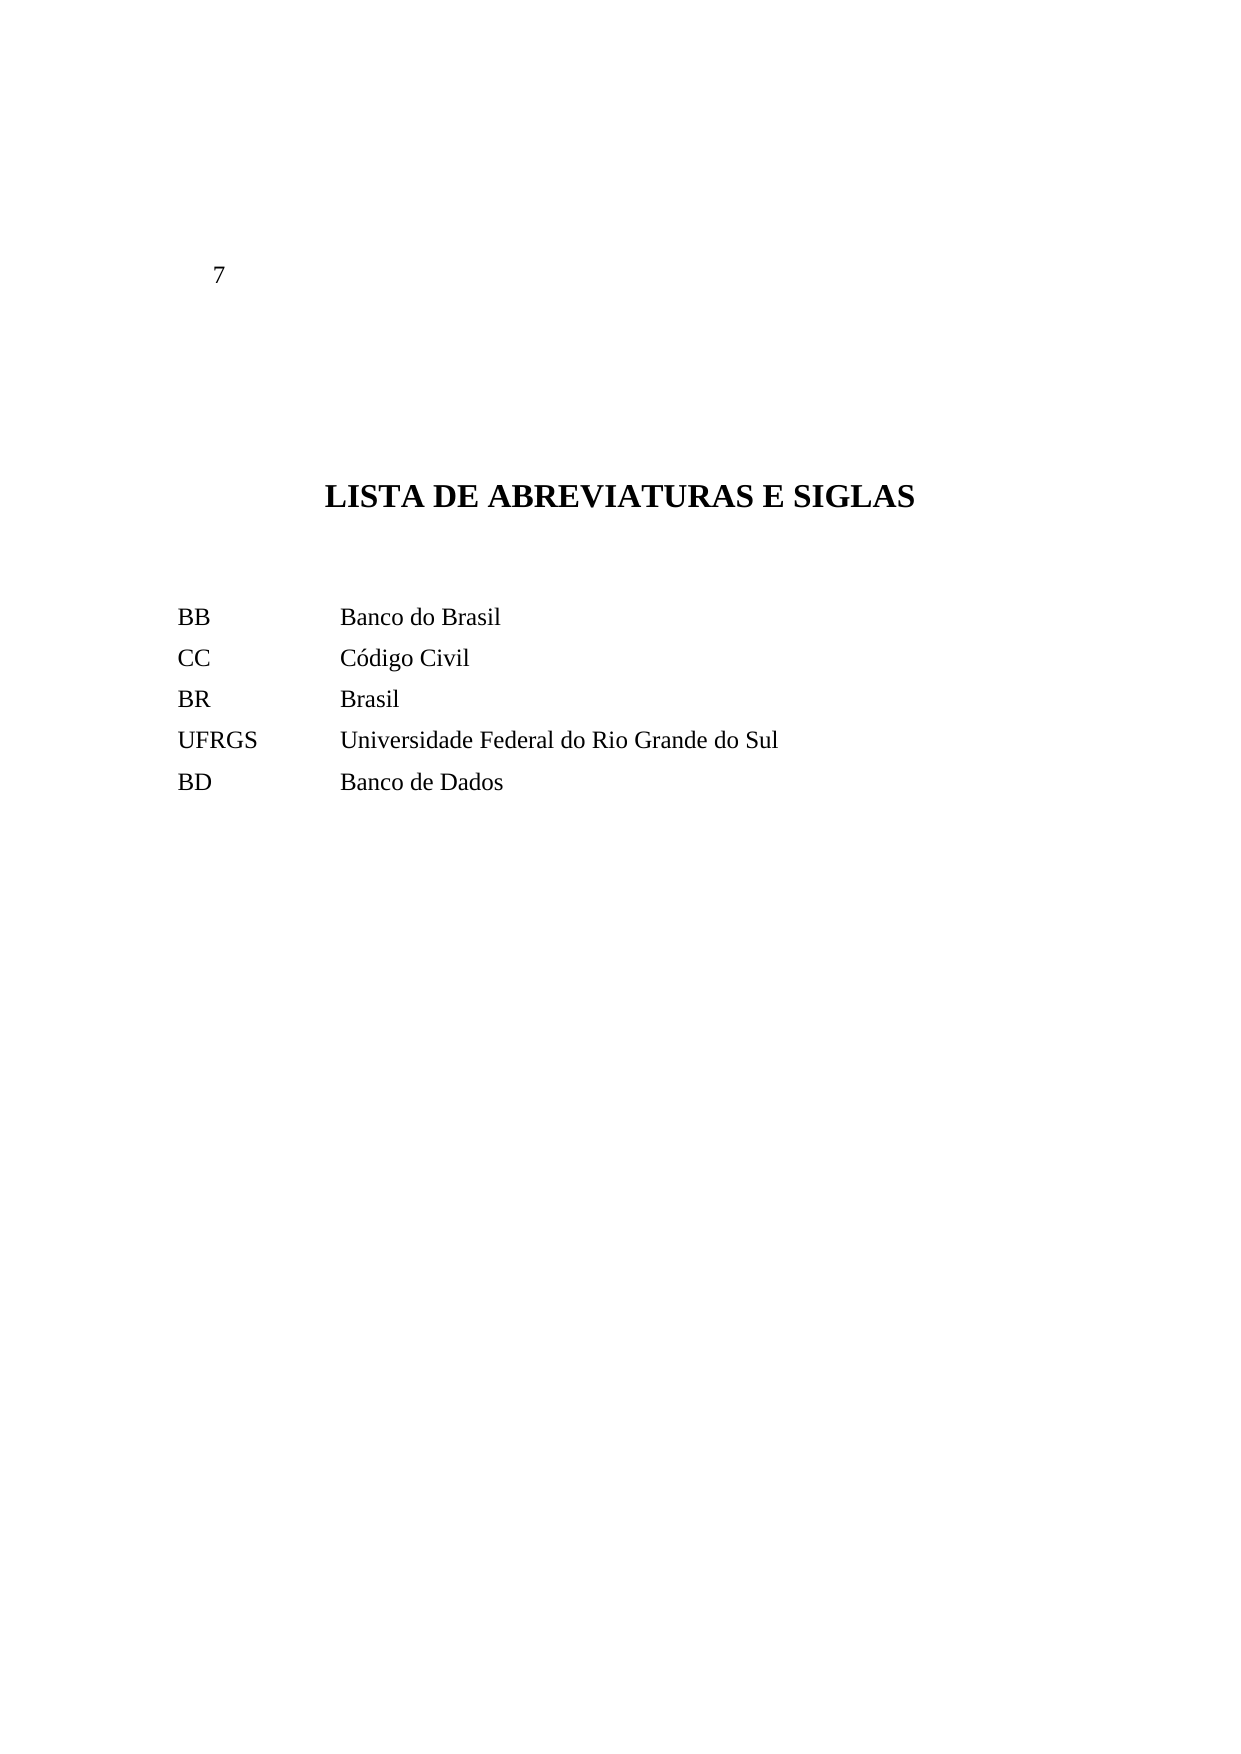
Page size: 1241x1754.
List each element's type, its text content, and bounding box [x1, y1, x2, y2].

text BB Banco do Brasil [177, 602, 1063, 631]
text BR Brasil [177, 684, 1063, 713]
text BD Banco de Dados [177, 767, 1063, 796]
text UFRGS Universidade Federal do Rio Grande do Sul [177, 726, 1063, 754]
text CC Código Civil [177, 643, 1063, 672]
subtitle LISTA DE ABREVIATURAS E SIGLAS [177, 476, 1063, 514]
